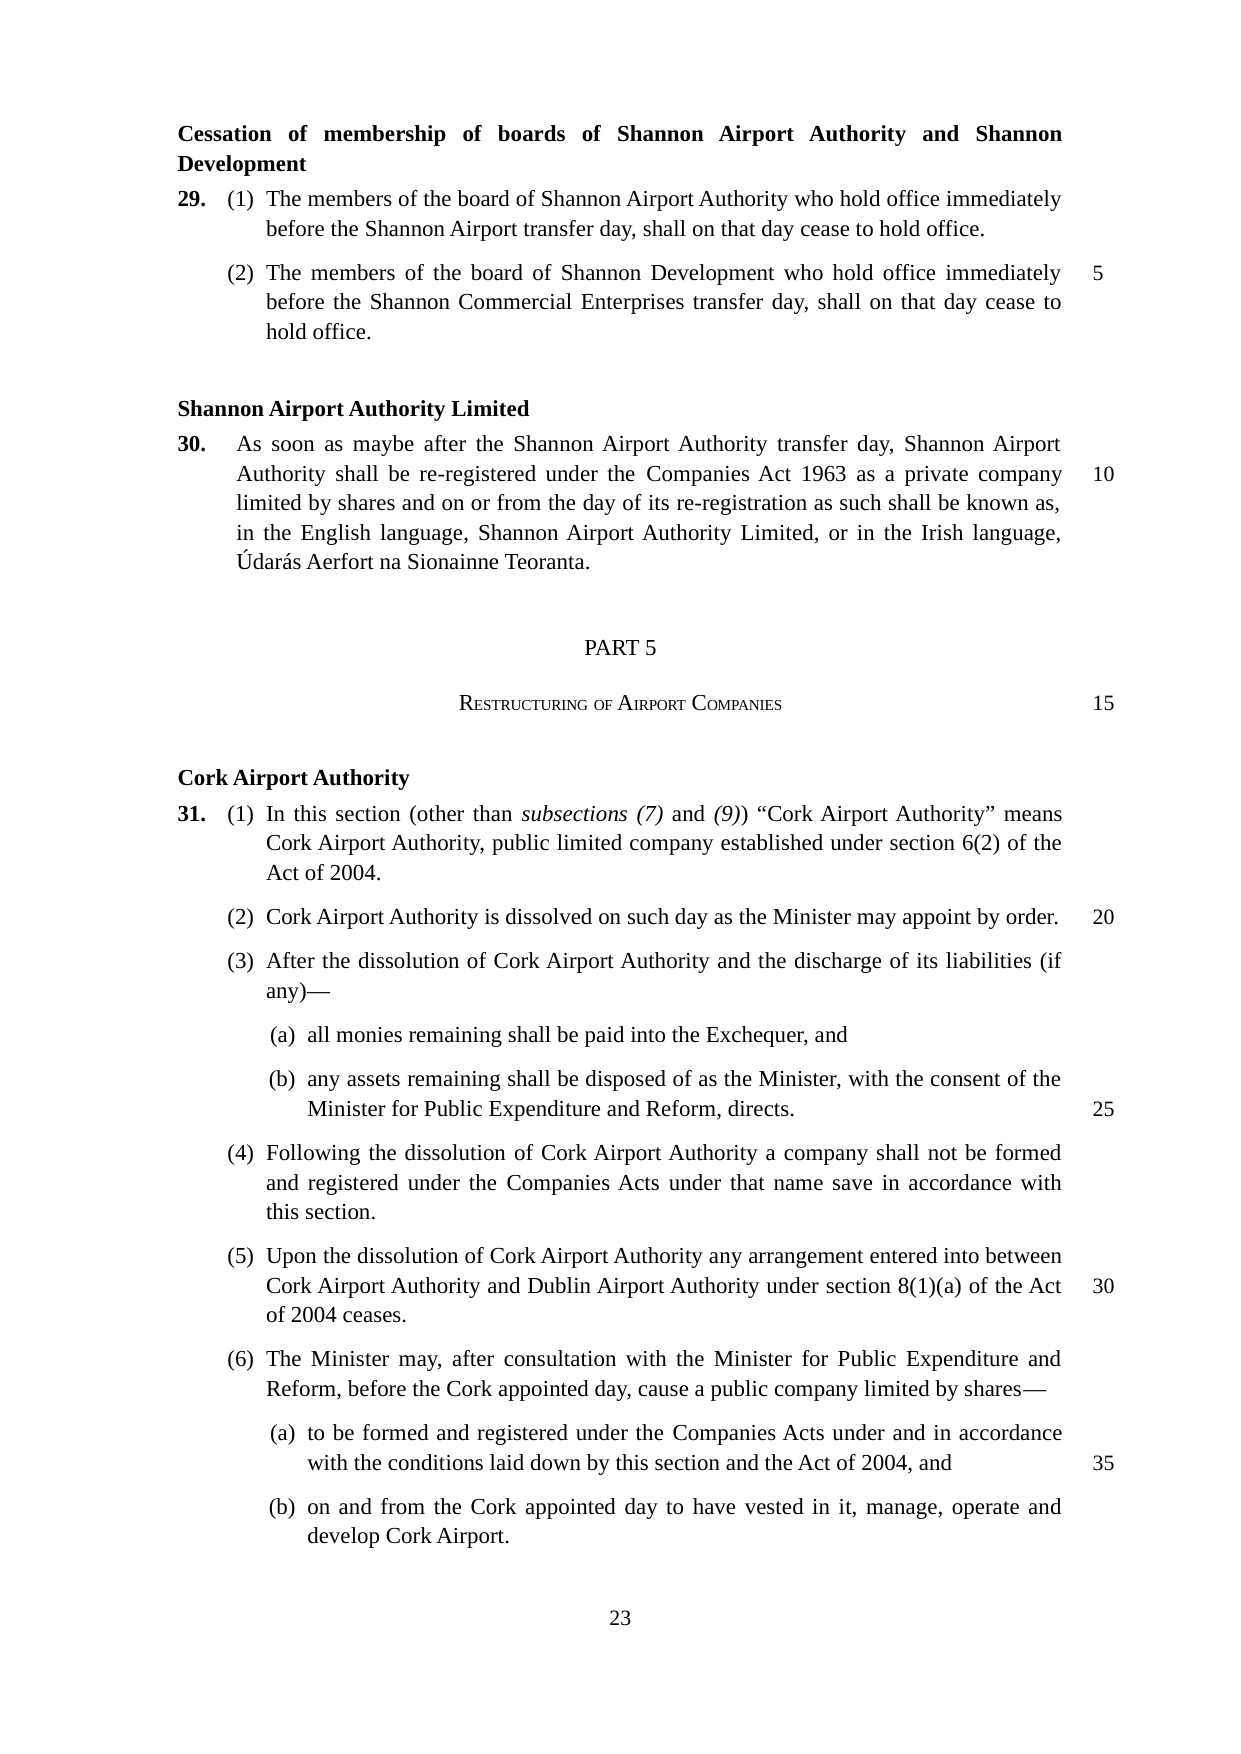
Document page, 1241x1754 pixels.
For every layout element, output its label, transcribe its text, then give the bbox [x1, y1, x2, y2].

text (b) any assets remaining shall be disposed of as the Minister, with the consent of the Minister for Public Expenditure and Reform, directs. [177, 1063, 1063, 1122]
title Restructuring of Airport Companies [177, 689, 1063, 715]
text (4) Following the dissolution of Cork Airport Authority a company shall not be formed and registered under the Companies Acts under that name save in accordance with this section. [177, 1137, 1063, 1225]
text (6) The Minister may, after consultation with the Minister for Public Expenditure and Reform, before the Cork appointed day, cause a public company limited by shares⁠— [177, 1343, 1063, 1402]
text Cessation of membership of boards of Shannon Airport Authority and Shannon Development [177, 118, 1063, 177]
text PART 5 [177, 634, 1063, 660]
text 31. (1) In this section (other than subsections (7) and (9)) “Cork Airport Authority” means Cork Airport Authority, public limited company established under section 6(2) of the Act of 2004. [177, 798, 1063, 886]
text (2) The members of the board of Shannon Development who hold office immediately before the Shannon Commercial Enterprises transfer day, shall on that day cease to hold office. [177, 257, 1063, 345]
text Shannon Airport Authority Limited [177, 392, 1063, 422]
text (a) all monies remaining shall be paid into the Exchequer, and [177, 1019, 1063, 1048]
text Cork Airport Authority [177, 762, 1063, 792]
text 29. (1) The members of the board of Shannon Airport Authority who hold office immediately before the Shannon Airport transfer day, shall on that day cease to hold office. [177, 183, 1063, 242]
text 30. As soon as maybe after the Shannon Airport Authority transfer day, Shannon Airport Authority shall be re-registered under the Companies Act 1963 as a private company limited by shares and on or from the day of its re-registration as such shall be known as, in the English language, Shannon Airport Authority Limited, or in the Irish language, Údarás Aerfort na Sionainne Teoranta. [177, 428, 1063, 575]
text (b) on and from the Cork appointed day to have vested in it, manage, operate and develop Cork Airport. [177, 1491, 1063, 1550]
text (5) Upon the dissolution of Cork Airport Authority any arrangement entered into between Cork Airport Authority and Dublin Airport Authority under section 8(1)(a) of the Act of 2004 ceases. [177, 1240, 1063, 1328]
text (a) to be formed and registered under the Companies Acts under and in accordance with the conditions laid down by this section and the Act of 2004, and [177, 1417, 1063, 1476]
text (3) After the dissolution of Cork Airport Authority and the discharge of its liabilities (if any)⁠— [177, 945, 1063, 1004]
text (2) Cork Airport Authority is dissolved on such day as the Minister may appoint by order. [177, 901, 1063, 930]
